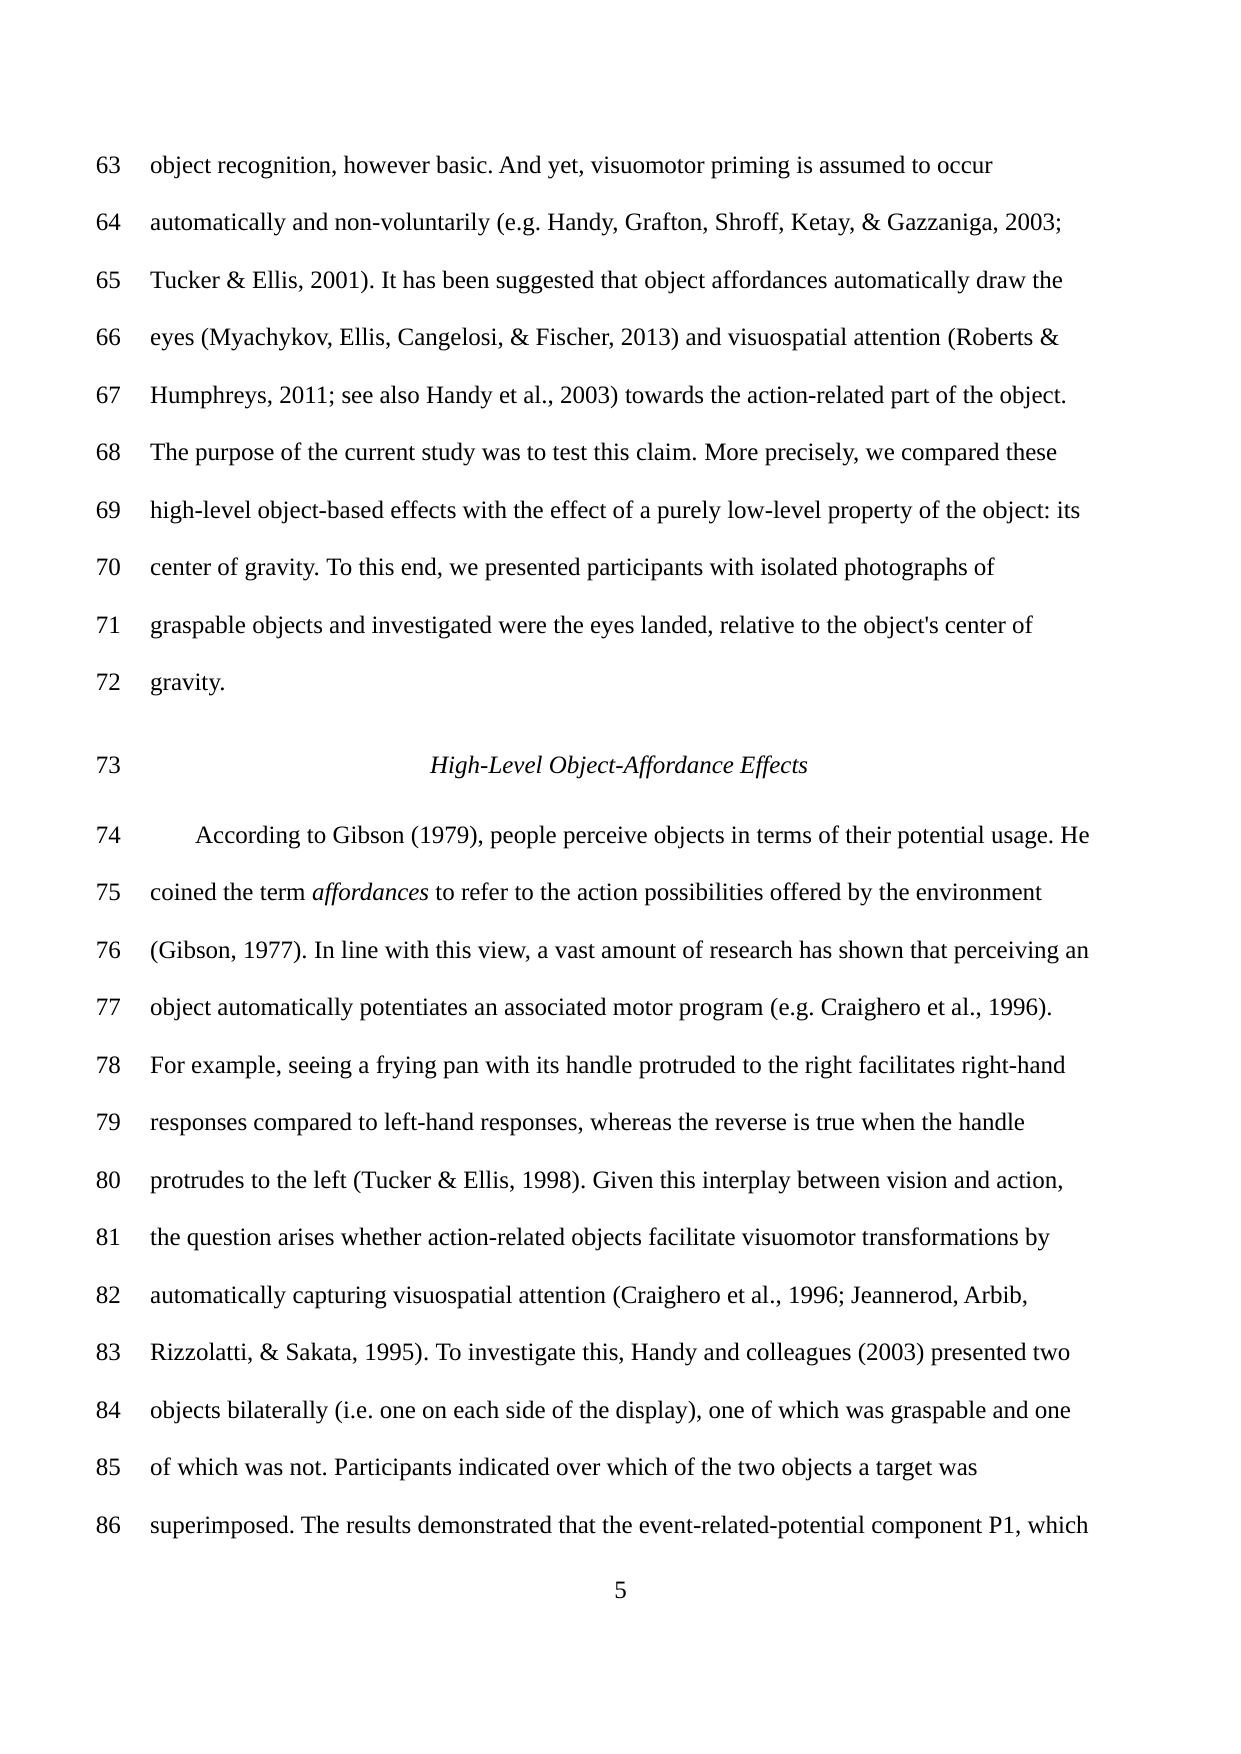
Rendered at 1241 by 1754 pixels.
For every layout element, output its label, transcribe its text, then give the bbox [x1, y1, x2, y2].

text object recognition, however basic. And yet, visuomotor priming is assumed to occur automatically and non-voluntarily (e.g. Handy, Grafton, Shroff, Ketay, & Gazzaniga, 2003; Tucker & Ellis, 2001). It has been suggested that object affordances automatically draw the eyes (Myachykov, Ellis, Cangelosi, & Fischer, 2013) and visuospatial attention (Roberts & Humphreys, 2011; see also Handy et al., 2003) towards the action-related part of the object. The purpose of the current study was to test this claim. More precisely, we compared these high-level object-based effects with the effect of a purely low-level property of the object: its center of gravity. To this end, we presented participants with isolated photographs of graspable objects and investigated were the eyes landed, relative to the object's center of gravity. [150, 150, 1091, 696]
subtitle High-Level Object-Affordance Effects [150, 750, 1091, 779]
text According to Gibson (1979), people perceive objects in terms of their potential usage. He coined the term affordances to refer to the action possibilities offered by the environment (Gibson, 1977). In line with this view, a vast amount of research has shown that perceiving an object automatically potentiates an associated motor program (e.g. Craighero et al., 1996). For example, seeing a frying pan with its handle protruded to the right facilitates right-hand responses compared to left-hand responses, whereas the reverse is true when the handle protrudes to the left (Tucker & Ellis, 1998). Given this interplay between vision and action, the question arises whether action-related objects facilitate visuomotor transformations by automatically capturing visuospatial attention (Craighero et al., 1996; Jeannerod, Arbib, Rizzolatti, & Sakata, 1995). To investigate this, Handy and colleagues (2003) presented two objects bilaterally (i.e. one on each side of the display), one of which was graspable and one of which was not. Participants indicated over which of the two objects a target was superimposed. The results demonstrated that the event-related-potential component P1, which [150, 820, 1091, 1539]
